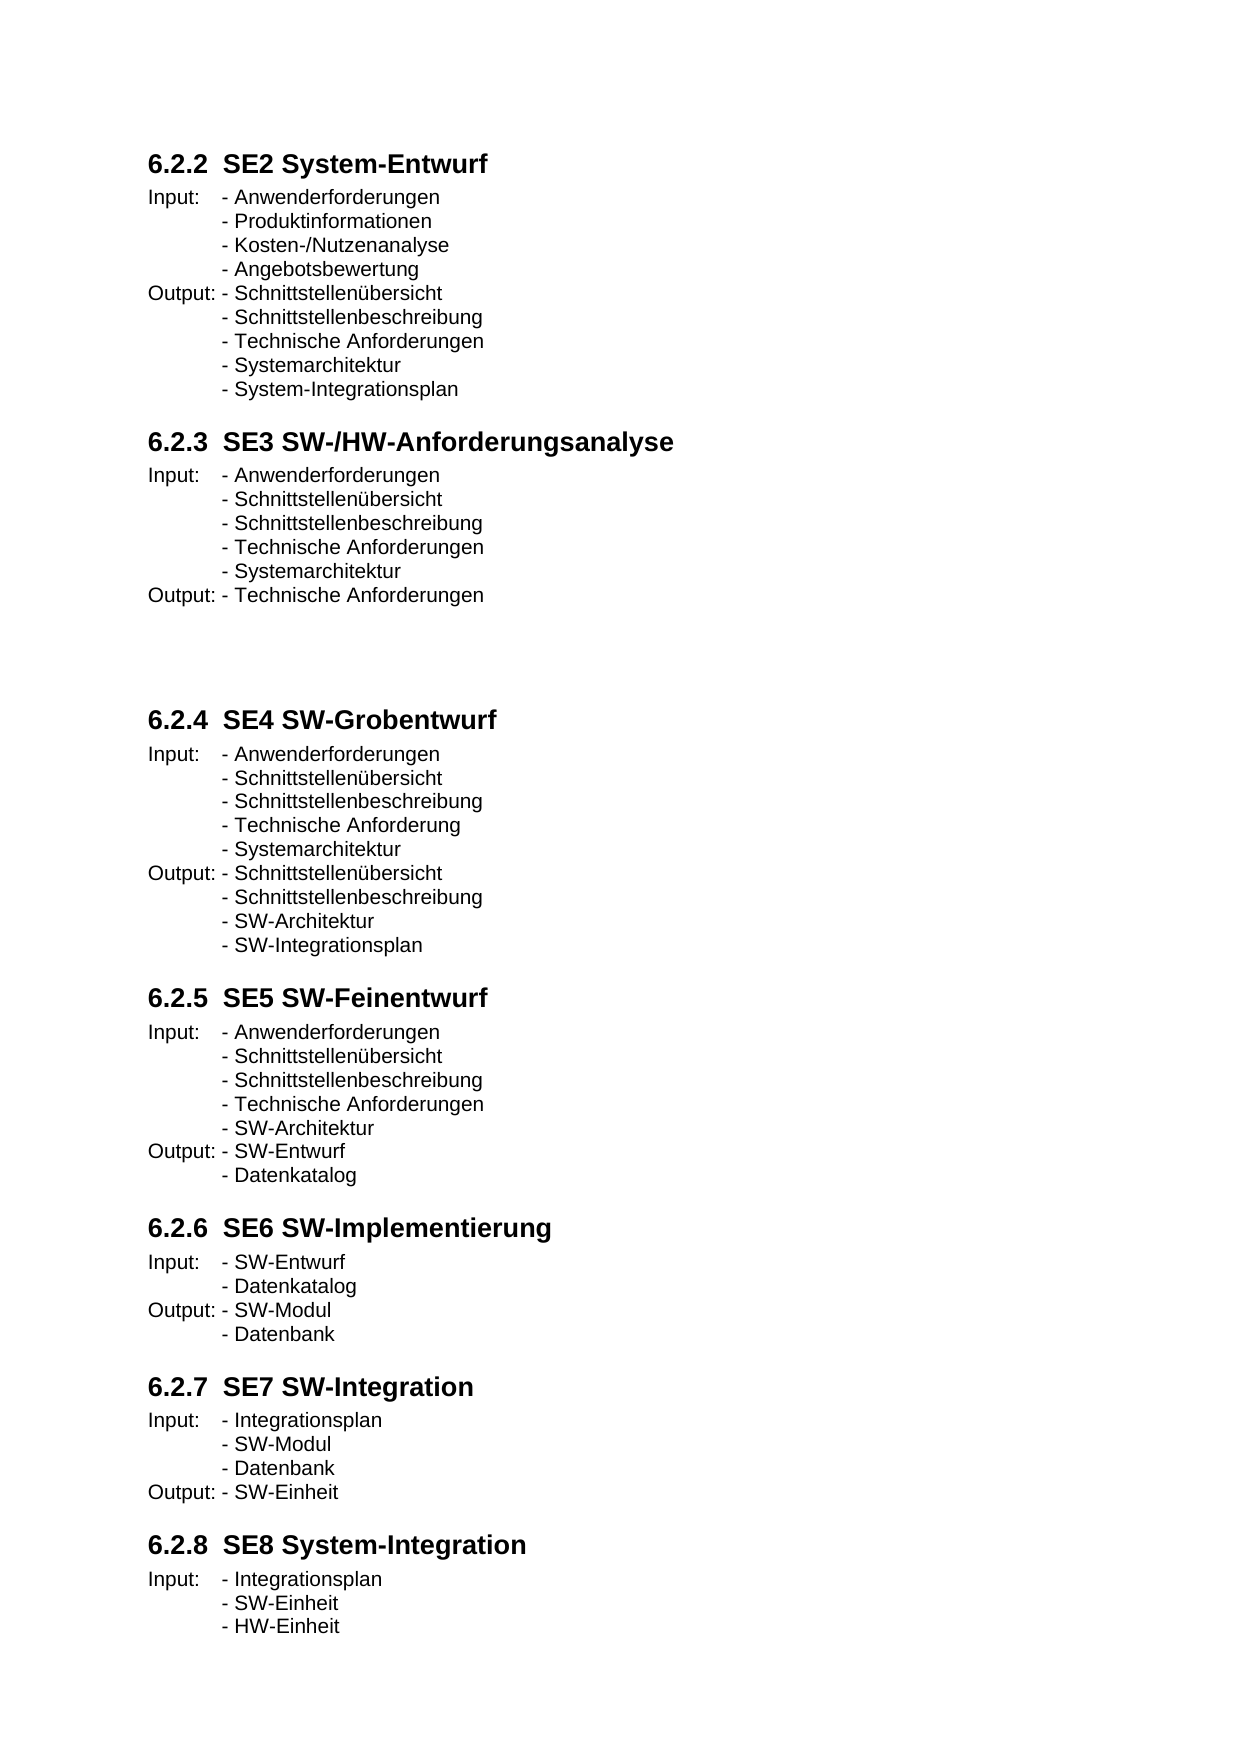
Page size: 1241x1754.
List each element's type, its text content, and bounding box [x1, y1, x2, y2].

text - SW-Architektur [148, 1115, 1093, 1139]
text - Schnittstellenbeschreibung [148, 511, 1093, 535]
text Input: - Integrationsplan [148, 1408, 1093, 1432]
text - Datenkatalog [148, 1163, 1093, 1187]
text Output: - Schnittstellenübersicht [148, 861, 1093, 885]
text - Angebotsbewertung [148, 257, 1093, 281]
text - SW-Einheit [148, 1590, 1093, 1614]
text Output: - Schnittstellenübersicht [148, 281, 1093, 305]
text - Systemarchitektur [148, 559, 1093, 583]
subtitle SE3 SW-/HW-Anforderungsanalyse [148, 426, 1093, 457]
text - Datenkatalog [148, 1274, 1093, 1298]
text - Kosten-/Nutzenanalyse [148, 233, 1093, 257]
text - Schnittstellenübersicht [148, 1043, 1093, 1067]
text - Systemarchitektur [148, 837, 1093, 861]
text - Technische Anforderungen [148, 329, 1093, 353]
text - Systemarchitektur [148, 353, 1093, 377]
text - Schnittstellenübersicht [148, 487, 1093, 511]
text - Schnittstellenbeschreibung [148, 789, 1093, 813]
text - SW-Integrationsplan [148, 933, 1093, 957]
subtitle SE6 SW-Implementierung [148, 1212, 1093, 1243]
text - Schnittstellenübersicht [148, 765, 1093, 789]
subtitle SE8 System-Integration [148, 1529, 1093, 1560]
text - Datenbank [148, 1456, 1093, 1480]
subtitle SE4 SW-Grobentwurf [148, 704, 1093, 735]
subtitle SE7 SW-Integration [148, 1371, 1093, 1402]
text Output: - SW-Einheit [148, 1480, 1093, 1504]
text - SW-Architektur [148, 909, 1093, 933]
text Output: - Technische Anforderungen [148, 583, 1093, 607]
subtitle SE2 System-Entwurf [148, 148, 1093, 179]
text Input: - Anwenderforderungen [148, 741, 1093, 765]
subtitle SE5 SW-Feinentwurf [148, 982, 1093, 1013]
text Output: - SW-Entwurf [148, 1139, 1093, 1163]
text Output: - SW-Modul [148, 1298, 1093, 1322]
text Input: - SW-Entwurf [148, 1250, 1093, 1274]
text - Schnittstellenbeschreibung [148, 305, 1093, 329]
text Input: - Anwenderforderungen [148, 1019, 1093, 1043]
text - System-Integrationsplan [148, 377, 1093, 401]
text - SW-Modul [148, 1432, 1093, 1456]
text - Technische Anforderungen [148, 535, 1093, 559]
text - Technische Anforderungen [148, 1091, 1093, 1115]
text Input: - Anwenderforderungen [148, 463, 1093, 487]
text - Technische Anforderung [148, 813, 1093, 837]
text - Schnittstellenbeschreibung [148, 885, 1093, 909]
text - Schnittstellenbeschreibung [148, 1067, 1093, 1091]
text - HW-Einheit [148, 1614, 1093, 1638]
text - Produktinformationen [148, 209, 1093, 233]
text Input: - Integrationsplan [148, 1566, 1093, 1590]
text - Datenbank [148, 1322, 1093, 1346]
text Input: - Anwenderforderungen [148, 185, 1093, 209]
